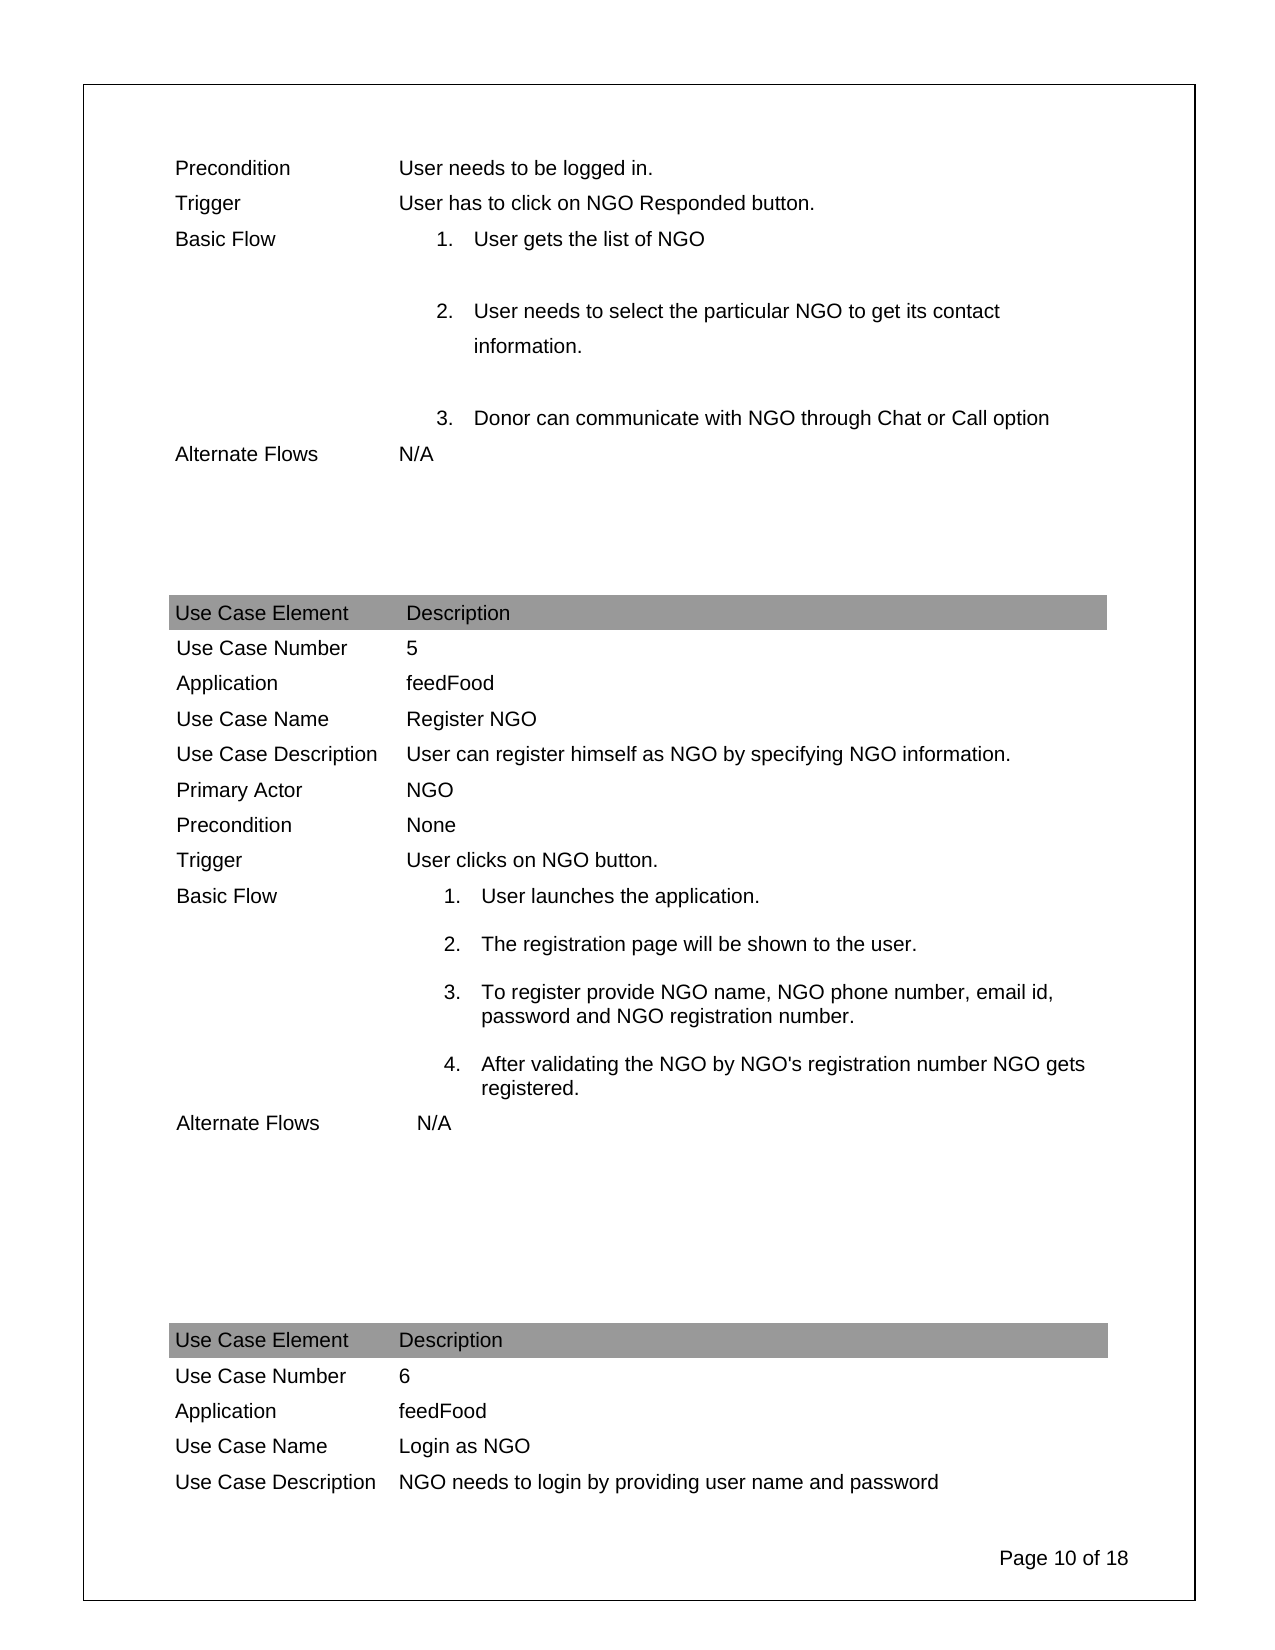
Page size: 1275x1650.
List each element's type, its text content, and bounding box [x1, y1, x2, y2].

table_cell Use Case Name [169, 1429, 393, 1464]
table_cell User can register himself as NGO by specifying NGO information. [400, 736, 1105, 772]
table_header Description [401, 595, 1107, 630]
table_header Description [393, 1323, 1108, 1358]
table_cell Basic Flow [170, 878, 400, 1105]
table_cell User has to click on NGO Responded button. [393, 185, 1107, 221]
table_cell Alternate Flows [169, 436, 393, 471]
table_cell Alternate Flows [170, 1105, 400, 1141]
table_cell Precondition [169, 150, 393, 185]
table_cell User clicks on NGO button. [400, 843, 1105, 878]
table_cell N/A [393, 436, 1107, 471]
table_cell User gets the list of NGO User needs to select the particular NGO to get its contact information. Donor can communicate with NGO through Chat or Call option [393, 221, 1107, 436]
table_header Use Case Element [169, 595, 401, 630]
table_cell Use Case Number [169, 1358, 393, 1393]
table_cell Primary Actor [170, 772, 400, 807]
table_cell N/A [400, 1105, 1105, 1141]
table_cell NGO [400, 772, 1105, 807]
table_cell Use Case Name [170, 701, 400, 736]
table_cell User launches the application. The registration page will be shown to the user. To register provide NGO name, NGO phone number, email id, password and NGO registration number. After validating the NGO by NGO's registration number NGO gets registered. [400, 878, 1105, 1105]
table_cell Register NGO [400, 701, 1105, 736]
table_cell Precondition [170, 807, 400, 843]
table_header Use Case Number [170, 630, 400, 666]
table_cell User needs to be logged in. [393, 150, 1107, 185]
table_cell Application [169, 1393, 393, 1429]
table_cell feedFood [400, 666, 1105, 701]
table_cell Trigger [169, 185, 393, 221]
table_cell Use Case Description [170, 736, 400, 772]
table_cell 6 [393, 1358, 1108, 1393]
table_header 5 [400, 630, 1105, 666]
table_cell Application [170, 666, 400, 701]
table_cell feedFood [393, 1393, 1108, 1429]
table_cell Basic Flow [169, 221, 393, 436]
table_cell Trigger [170, 843, 400, 878]
table_cell None [400, 807, 1105, 843]
table_cell Use Case Description [169, 1464, 393, 1499]
table_cell NGO needs to login by providing user name and password [393, 1464, 1108, 1499]
table_cell Login as NGO [393, 1429, 1108, 1464]
table_header Use Case Element [169, 1323, 393, 1358]
